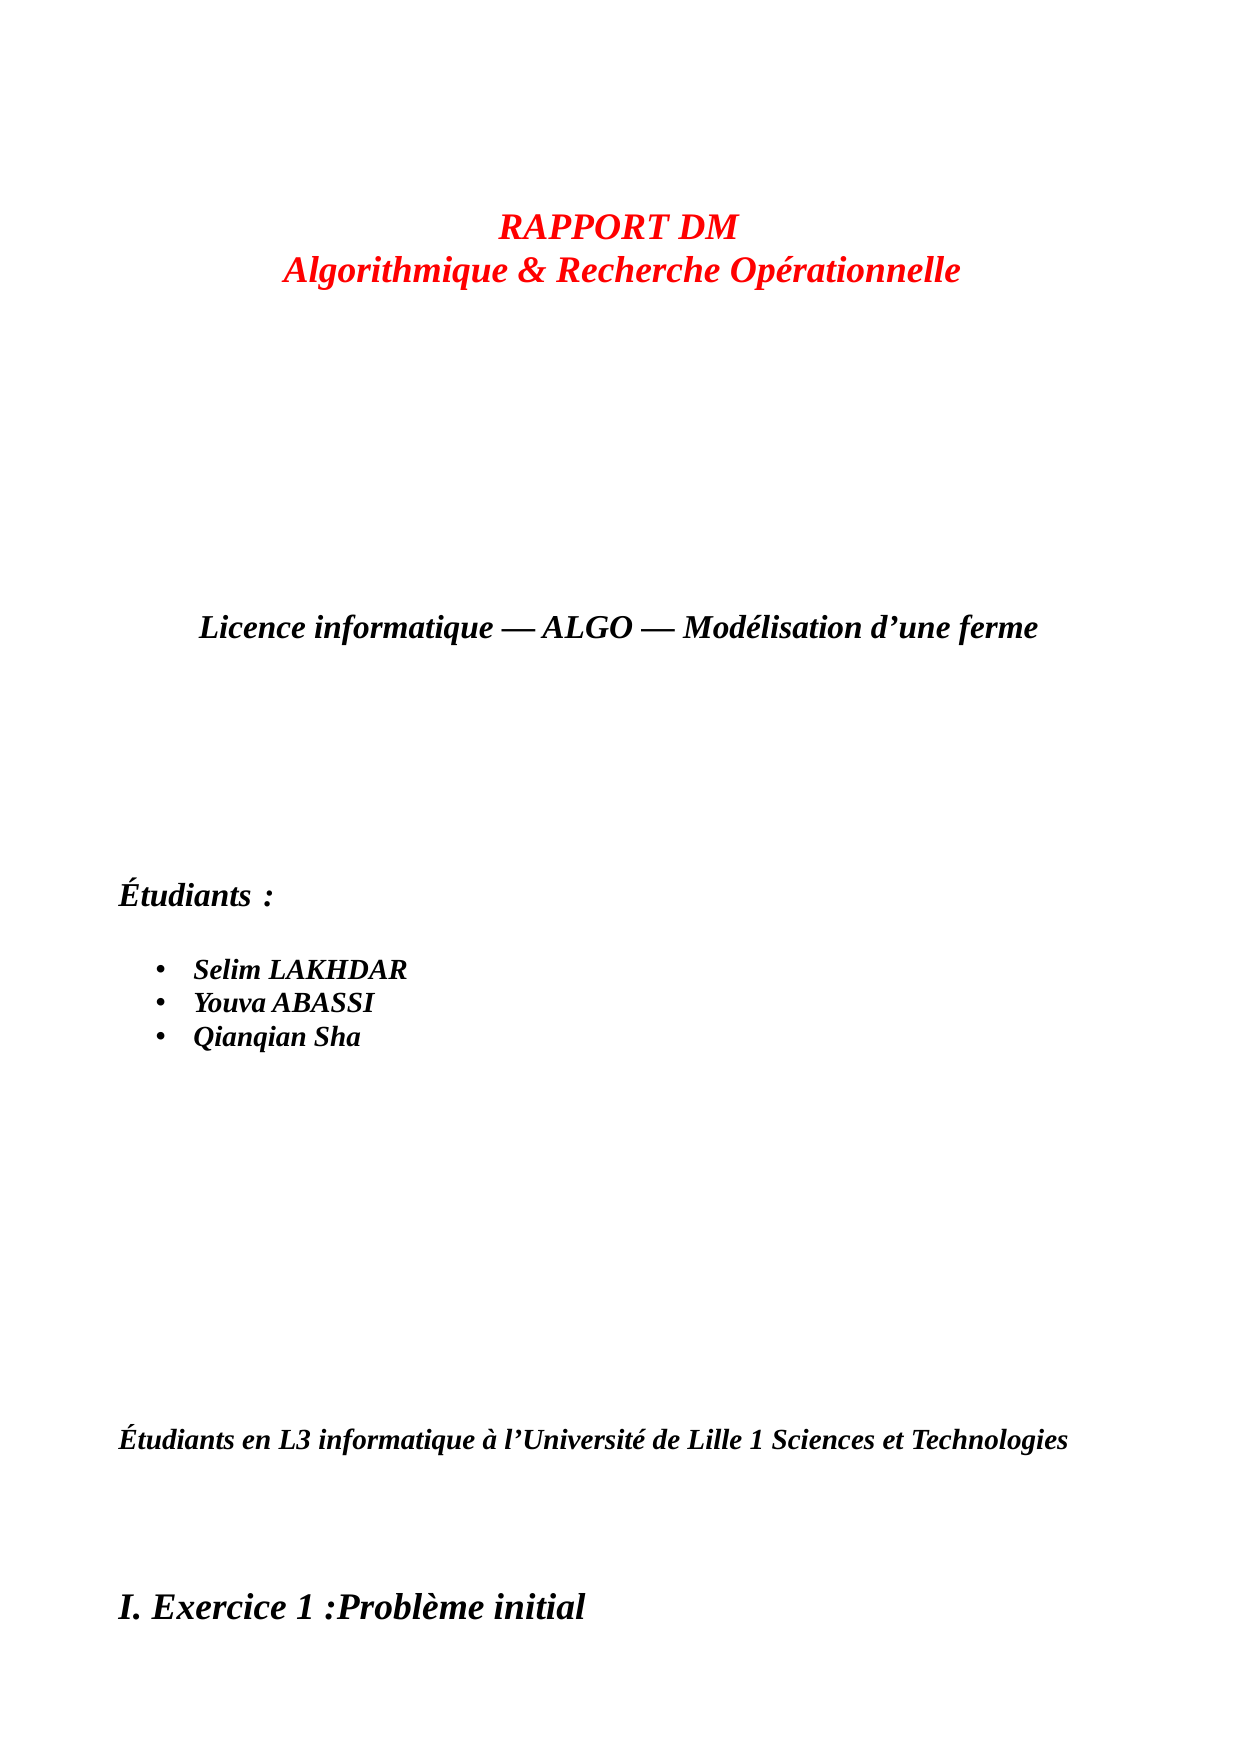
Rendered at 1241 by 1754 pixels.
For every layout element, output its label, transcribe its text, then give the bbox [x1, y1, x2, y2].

text Licence informatique — ALGO — Modélisation d’une ferme [118, 607, 1122, 645]
list Youva ABASSI [156, 986, 1122, 1019]
list Selim LAKHDAR [156, 952, 1122, 986]
text Algorithmique & Recherche Opérationnelle [118, 247, 1122, 291]
text Étudiants : [118, 875, 1122, 913]
text RAPPORT DM [118, 204, 1122, 247]
list Qianqian Sha [156, 1019, 1122, 1053]
text Étudiants en L3 informatique à l’Université de Lille 1 Sciences et Technologies [118, 1422, 1122, 1455]
text I. Exercice 1 :Problème initial [118, 1585, 1122, 1628]
